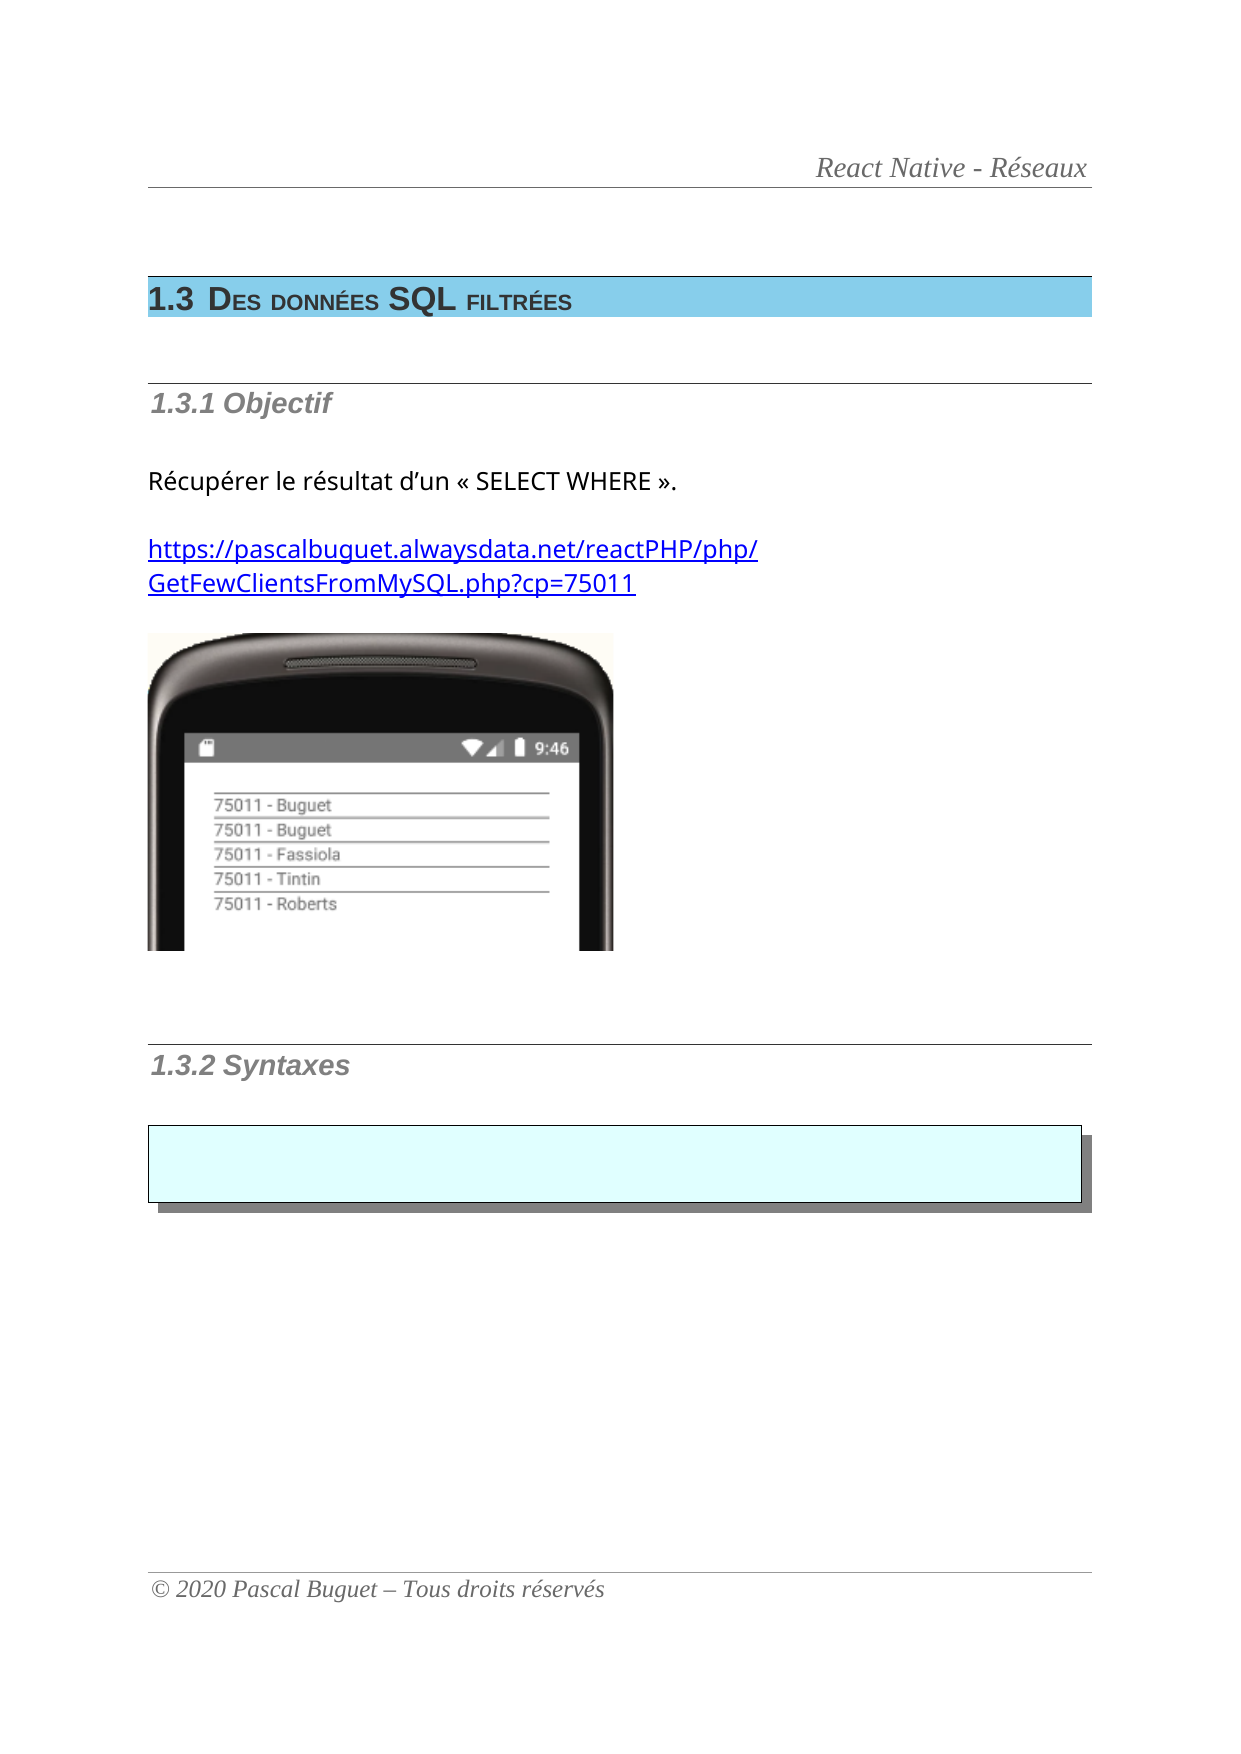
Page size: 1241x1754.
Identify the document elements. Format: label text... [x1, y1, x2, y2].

subtitle Syntaxes [148, 1045, 1092, 1084]
text https://pascalbuguet.alwaysdata.net/reactPHP/php/GetFewClientsFromMySQL.php?cp=75011 [148, 531, 1092, 599]
subtitle Objectif [148, 384, 1092, 423]
subtitle Des données SQL filtrées [148, 277, 1092, 317]
picture [147, 633, 614, 951]
text Récupérer le résultat d’un « SELECT WHERE ». [148, 463, 1092, 497]
